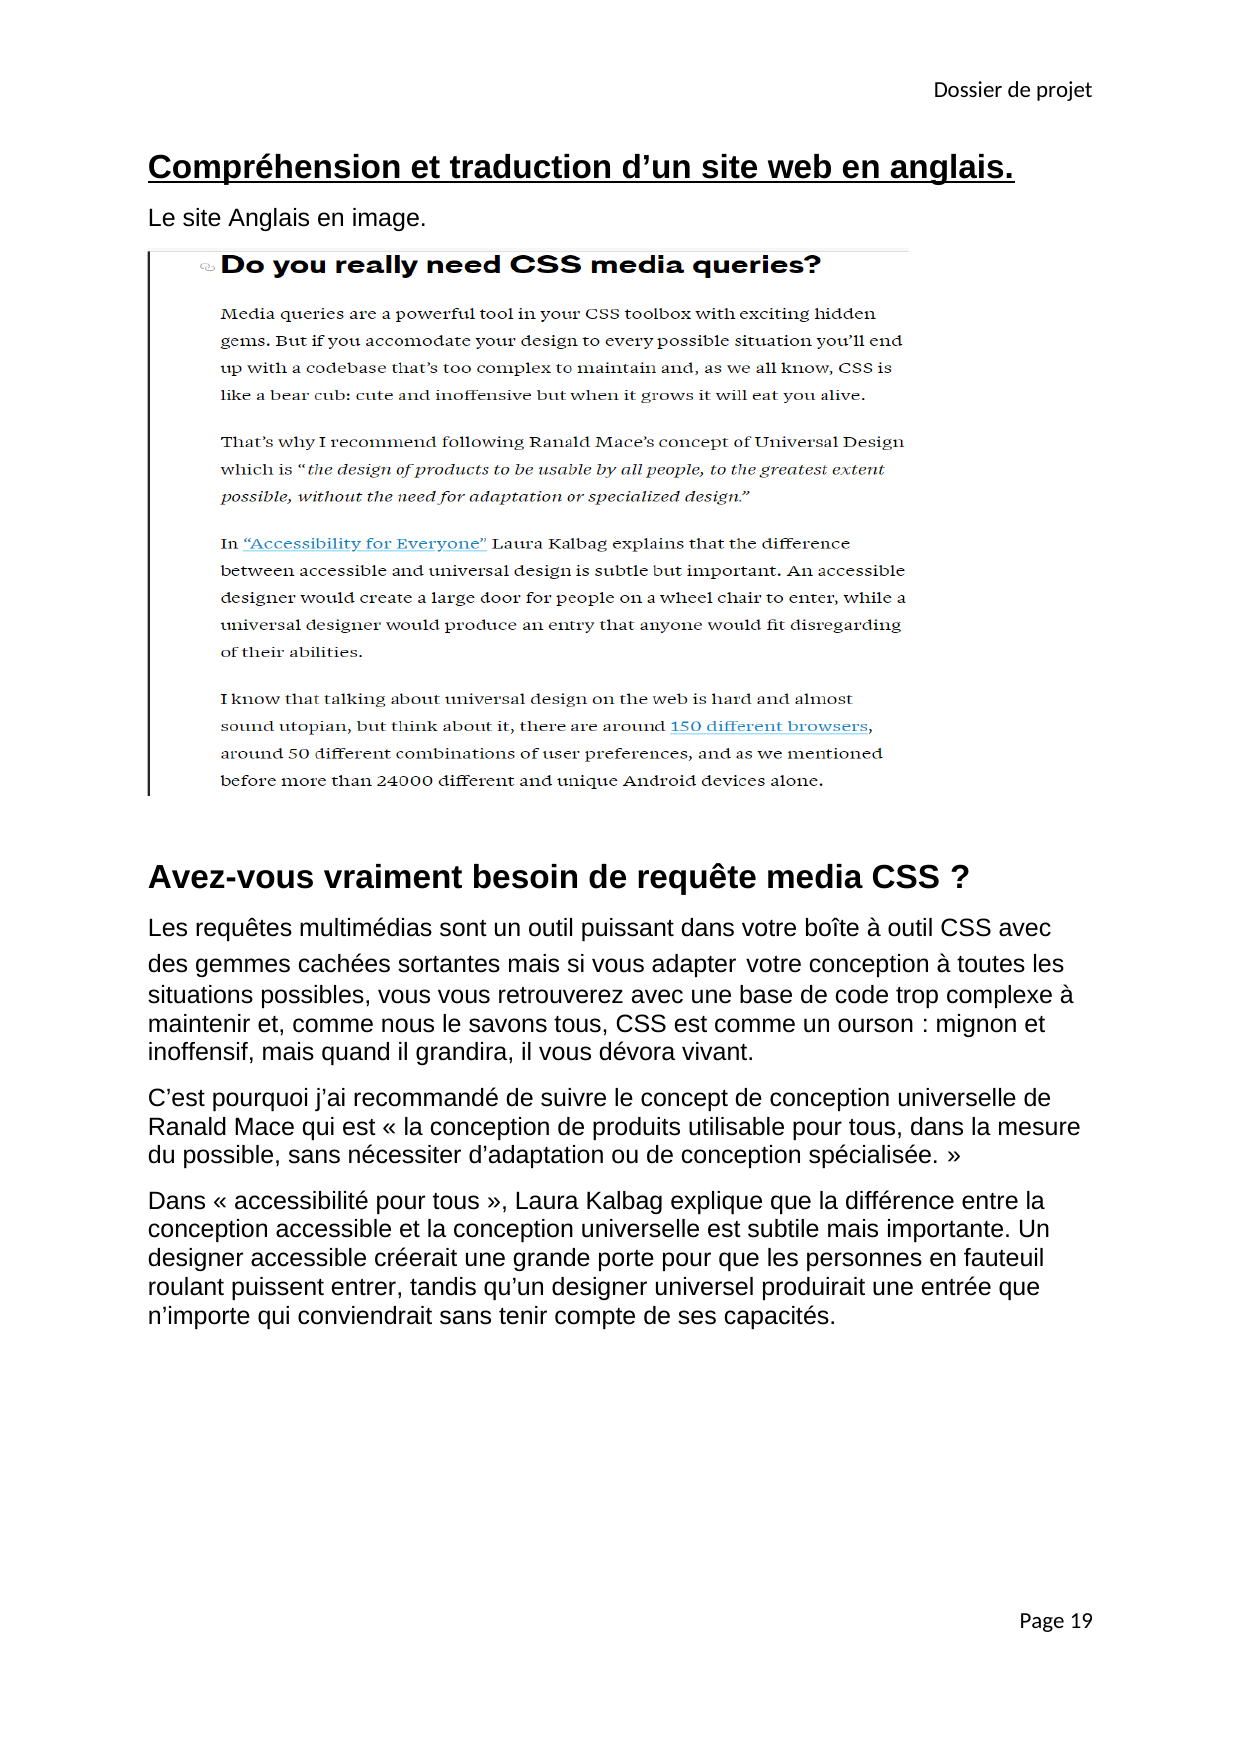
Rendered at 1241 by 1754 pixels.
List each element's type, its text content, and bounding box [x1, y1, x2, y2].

text Les requêtes multimédias sont un outil puissant dans votre boîte à outil CSS avec des gemmes cachées sortantes mais si vous adapter votre conception à toutes les situations possibles, vous vous retrouverez avec une base de code trop complexe à maintenir et, comme nous le savons tous, CSS est comme un ourson : mignon et inoffensif, mais quand il grandira, il vous dévora vivant. [148, 913, 1093, 1066]
text Le site Anglais en image. [148, 203, 1093, 231]
text Compréhension et traduction d’un site web en anglais. [148, 148, 1093, 186]
text C’est pourquoi j’ai recommandé de suivre le concept de conception universelle de Ranald Mace qui est « la conception de produits utilisable pour tous, dans la mesure du possible, sans nécessiter d’adaptation ou de conception spécialisée. » [148, 1083, 1093, 1169]
text Avez-vous vraiment besoin de requête media CSS ? [148, 858, 1093, 896]
text Dans « accessibilité pour tous », Laura Kalbag explique que la différence entre la conception accessible et la conception universelle est subtile mais importante. Un designer accessible créerait une grande porte pour que les personnes en fauteuil roulant puissent entrer, tandis qu’un designer universel produirait une entrée que n’importe qui conviendrait sans tenir compte de ses capacités. [148, 1186, 1093, 1329]
